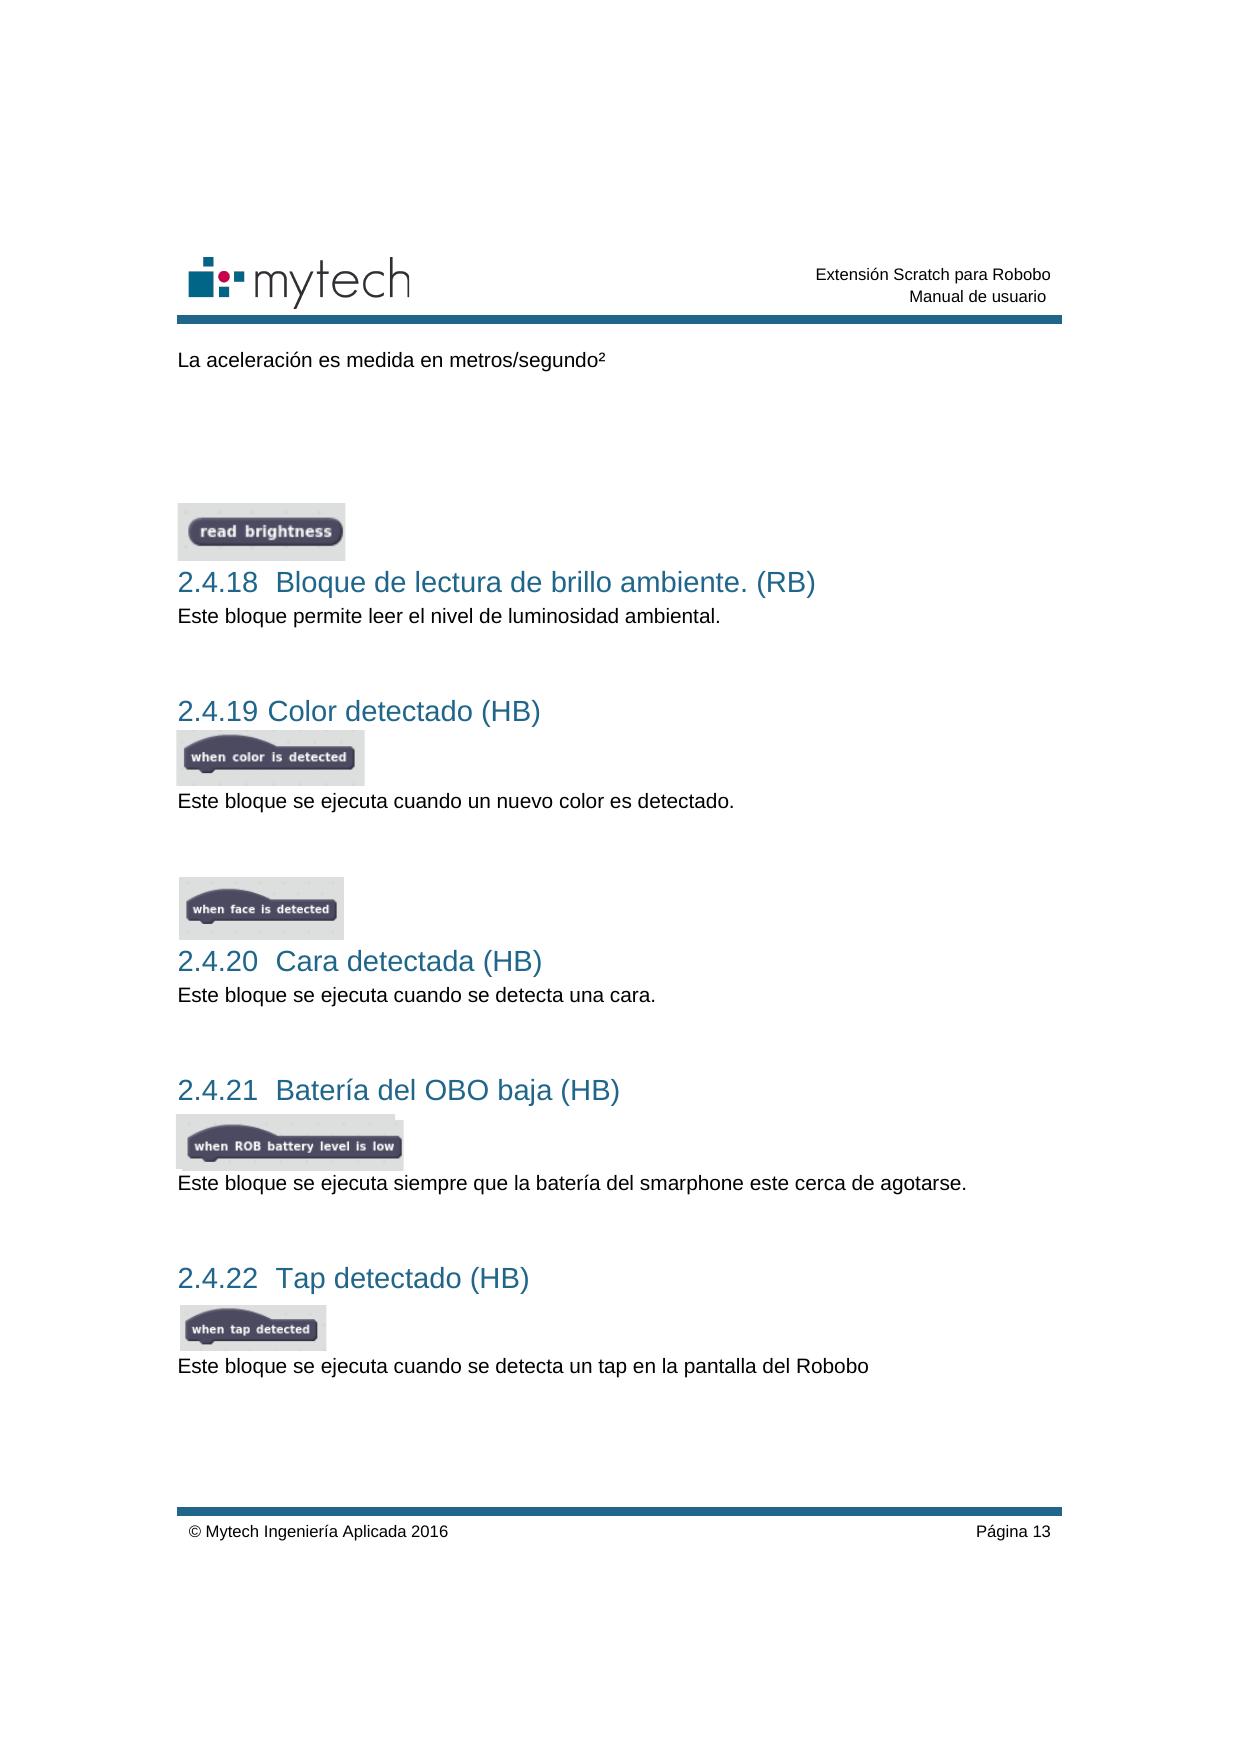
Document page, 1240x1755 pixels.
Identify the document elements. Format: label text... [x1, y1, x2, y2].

text Este bloque se ejecuta cuando se detecta un tap en la pantalla del Robobo [177, 1299, 1062, 1378]
subtitle Tap detectado (HB) [177, 1261, 1062, 1294]
text Este bloque se ejecuta siempre que la batería del smarphone este cerca de agotarse. [177, 1111, 1062, 1195]
subtitle Bloque de lectura de brillo ambiente. (RB) [177, 478, 1062, 599]
text Este bloque se ejecuta cuando se detecta una cara. [177, 983, 1062, 1007]
subtitle Cara detectada (HB) [177, 879, 1062, 978]
subtitle Color detectado (HB) [177, 694, 1062, 727]
text Este bloque permite leer el nivel de luminosidad ambiental. [177, 604, 1062, 628]
text Este bloque se ejecuta cuando un nuevo color es detectado. [177, 732, 1062, 813]
text La aceleración es medida en metros/segundo² [177, 348, 1062, 372]
subtitle Batería del OBO baja (HB) [177, 1073, 1062, 1106]
